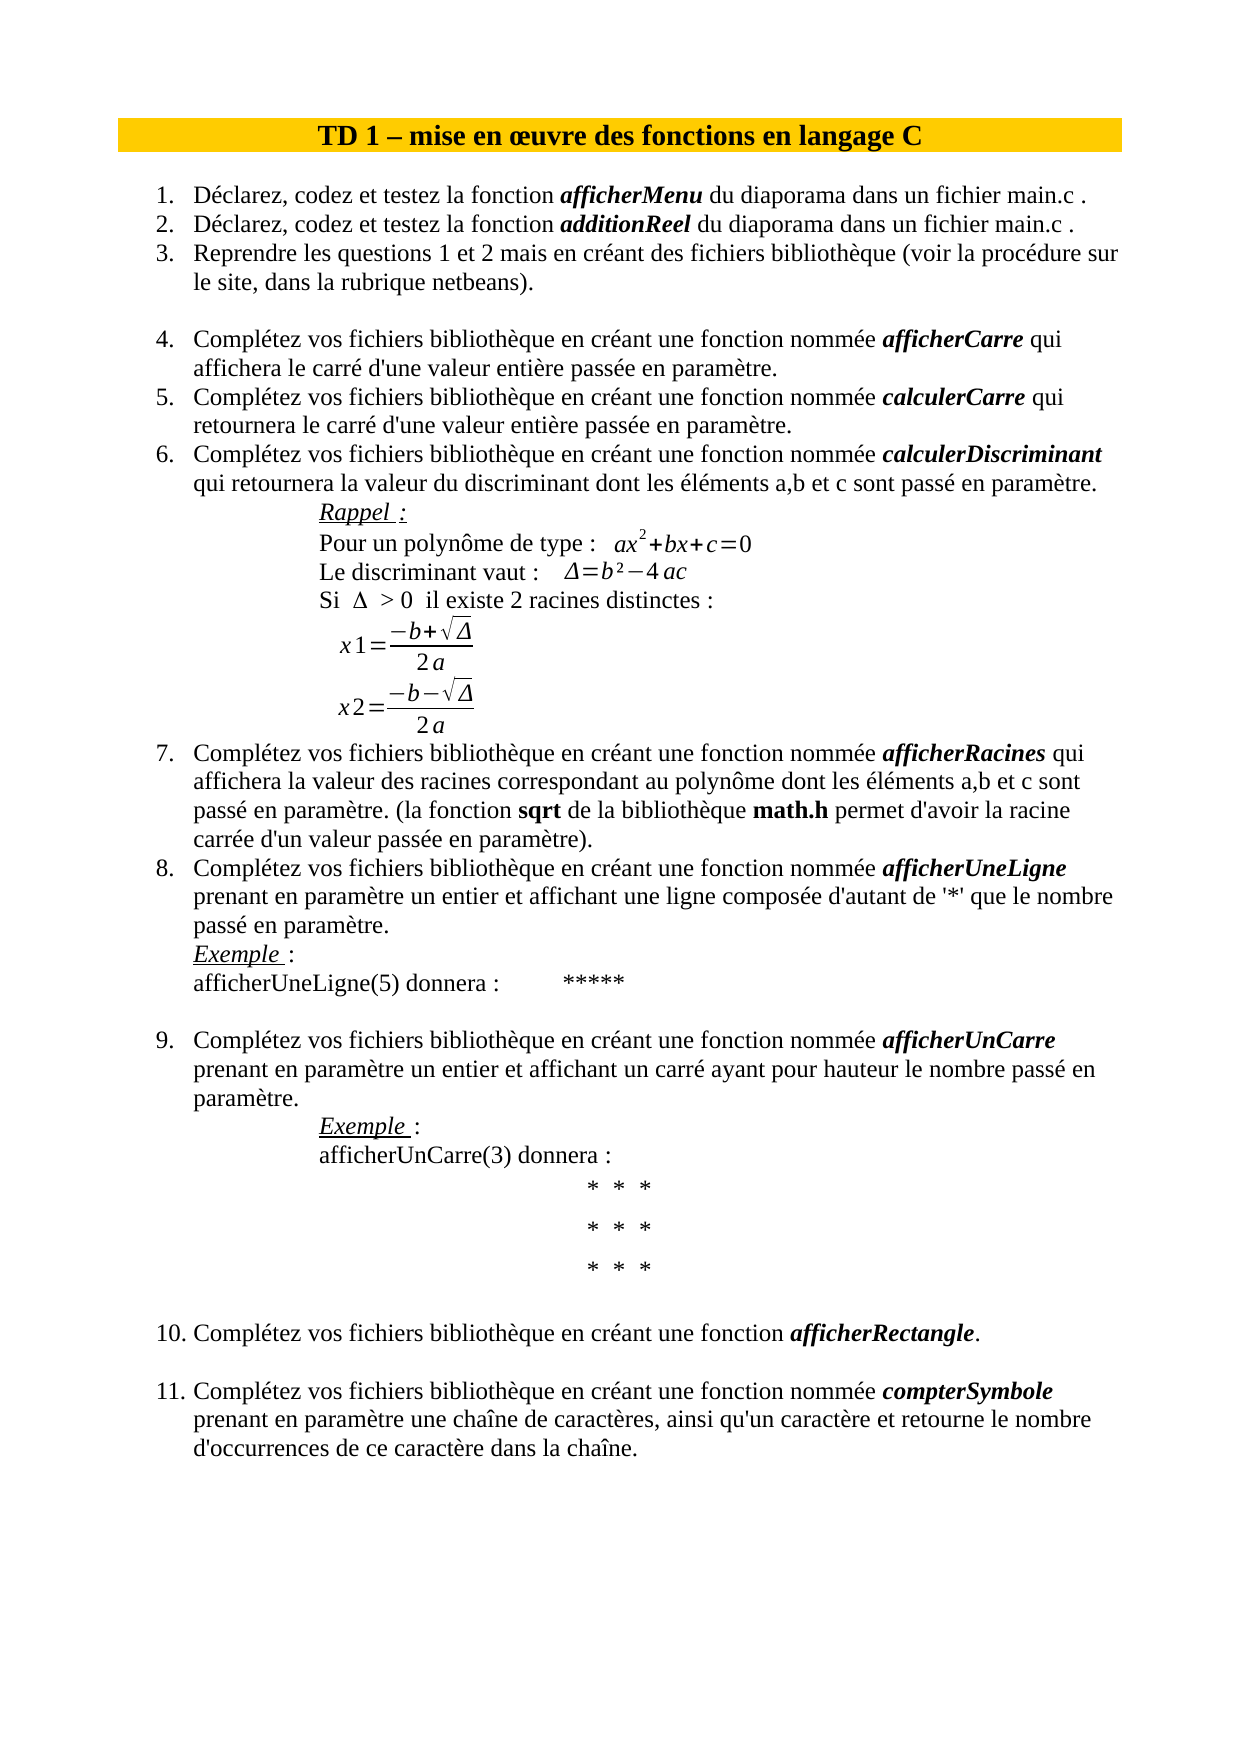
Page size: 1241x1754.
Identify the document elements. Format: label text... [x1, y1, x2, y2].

list afficherUneLigne(5) donnera : ***** [156, 968, 1122, 996]
text TD 1 – mise en œuvre des fonctions en langage C [118, 118, 1122, 152]
text Pour un polynôme de type : [118, 525, 1122, 557]
list Complétez vos fichiers bibliothèque en créant une fonction nommée calculerCarre qui retournera le carré d'une valeur entière passée en paramètre. [156, 382, 1122, 439]
table_header * [581, 1169, 607, 1209]
table_cell * [581, 1209, 607, 1249]
table_cell * [581, 1249, 607, 1289]
table_cell * [607, 1209, 633, 1249]
list Déclarez, codez et testez la fonction afficherMenu du diaporama dans un fichier main.c . [156, 180, 1122, 209]
table_cell * [633, 1249, 659, 1289]
text Exemple : [319, 1111, 1122, 1140]
table_cell * [607, 1249, 633, 1289]
list Complétez vos fichiers bibliothèque en créant une fonction afficherRectangle. [156, 1318, 1122, 1347]
list Complétez vos fichiers bibliothèque en créant une fonction nommée calculerDiscriminant qui retournera la valeur du discriminant dont les éléments a,b et c sont passé en paramètre. [156, 439, 1122, 497]
list Complétez vos fichiers bibliothèque en créant une fonction nommée afficherCarre qui affichera le carré d'une valeur entière passée en paramètre. [156, 324, 1122, 382]
list Complétez vos fichiers bibliothèque en créant une fonction nommée afficherRacines qui affichera la valeur des racines correspondant au polynôme dont les éléments a,b et c sont passé en paramètre. (la fonction sqrt de la bibliothèque math.h permet d'avoir la racine carrée d'un valeur passée en paramètre). [156, 738, 1122, 853]
text Rappel : [118, 497, 1122, 525]
table_header * [633, 1169, 659, 1209]
list Déclarez, codez et testez la fonction additionReel du diaporama dans un fichier main.c . [156, 209, 1122, 238]
table_cell * [633, 1209, 659, 1249]
table_header * [607, 1169, 633, 1209]
text Le discriminant vaut : [118, 557, 1122, 585]
text Si Δ > 0 il existe 2 racines distinctes : [118, 585, 1122, 614]
list Reprendre les questions 1 et 2 mais en créant des fichiers bibliothèque (voir la procédure sur le site, dans la rubrique netbeans). [156, 238, 1122, 295]
list Complétez vos fichiers bibliothèque en créant une fonction nommée afficherUnCarre prenant en paramètre un entier et affichant un carré ayant pour hauteur le nombre passé en paramètre. [156, 1025, 1122, 1111]
list Complétez vos fichiers bibliothèque en créant une fonction nommée compterSymbole prenant en paramètre une chaîne de caractères, ainsi qu'un caractère et retourne le nombre d'occurrences de ce caractère dans la chaîne. [156, 1376, 1122, 1462]
list Exemple : [156, 939, 1122, 968]
text afficherUnCarre(3) donnera : [319, 1140, 1122, 1169]
list Complétez vos fichiers bibliothèque en créant une fonction nommée afficherUneLigne prenant en paramètre un entier et affichant une ligne composée d'autant de '*' que le nombre passé en paramètre. [156, 853, 1122, 939]
